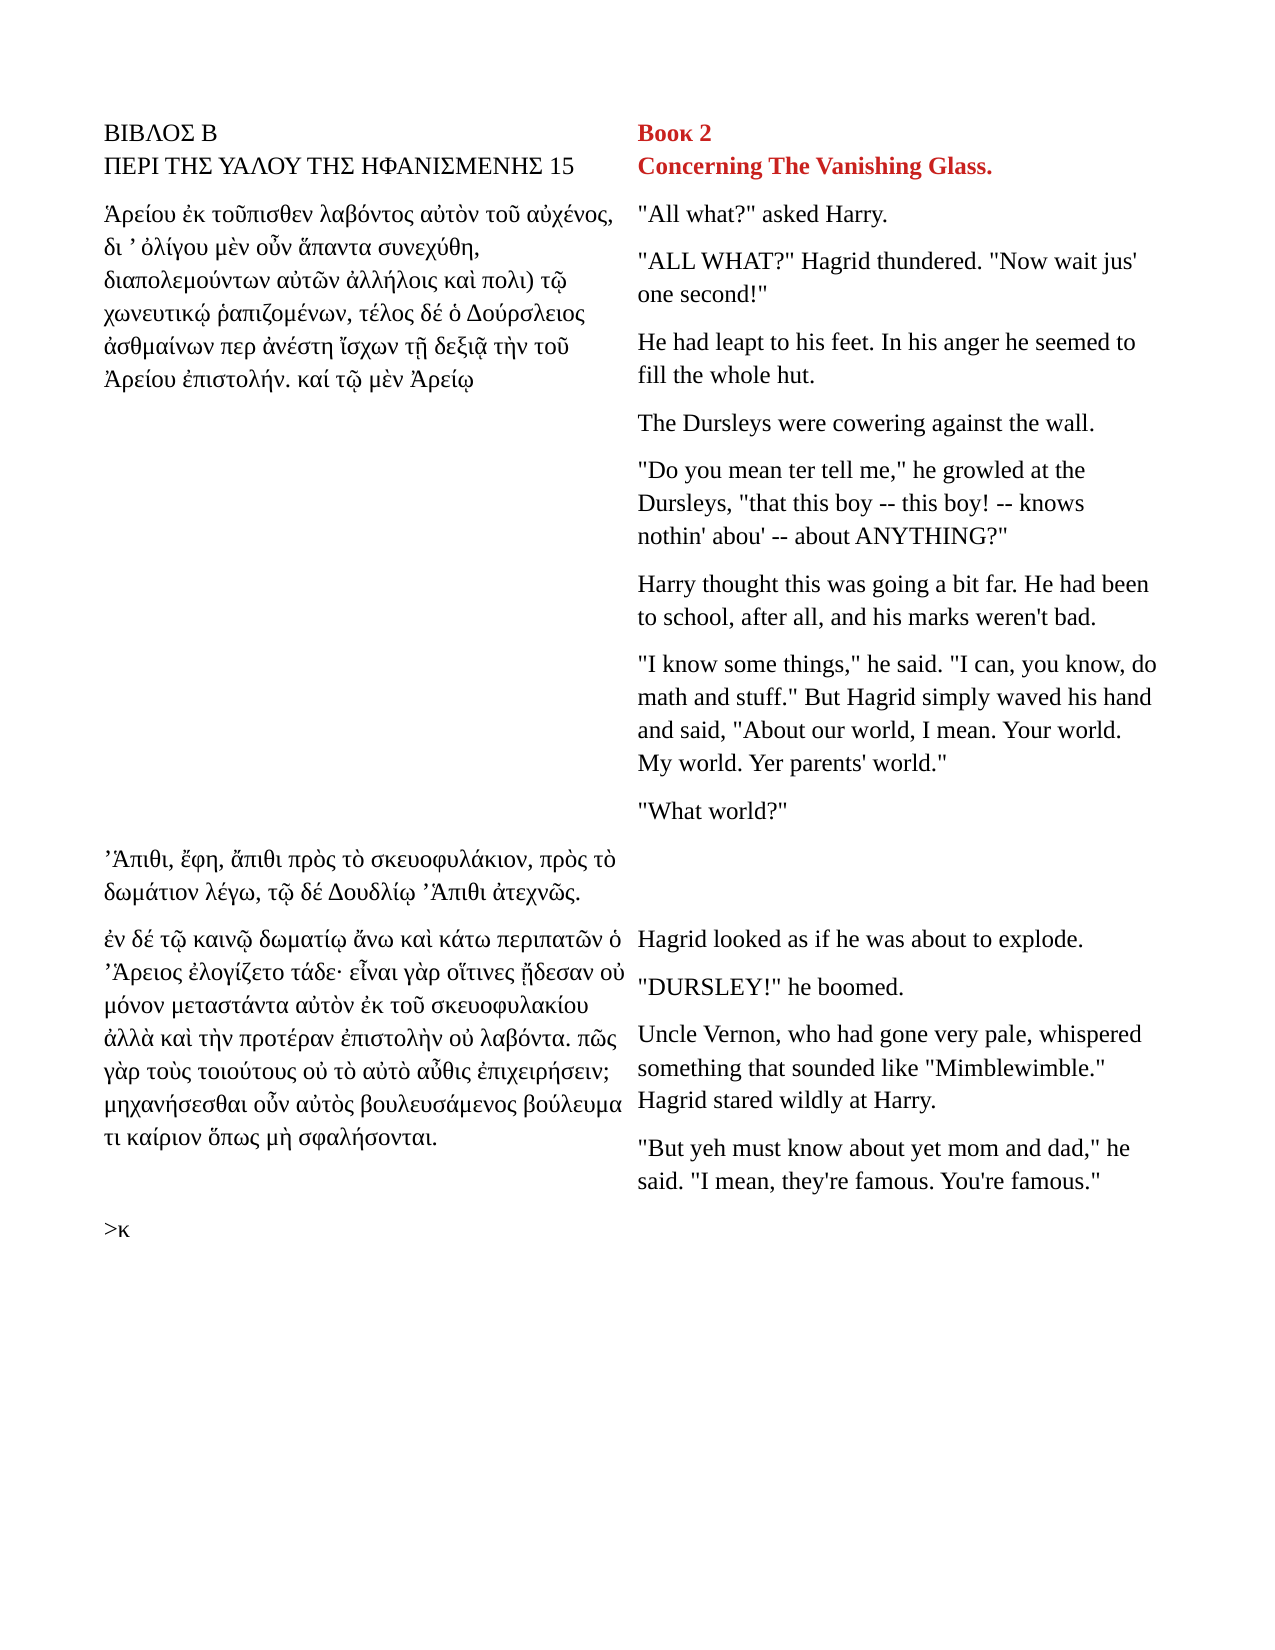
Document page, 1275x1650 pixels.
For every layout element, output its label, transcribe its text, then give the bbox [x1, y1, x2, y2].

table_cell [638, 844, 1157, 924]
table_cell >κ [104, 1214, 637, 1261]
table_header ΒΙΒΛΟΣ Β ΠΕΡΙ ΤΗΣ ΥΑΛΟΥ ΤΗΣ ΗΦΑΝΙΣΜΕΝΗΣ 15 [104, 118, 637, 199]
table_cell "All what?" asked Harry. "ALL WHAT?" Hagrid thundered. "Now wait jus' one second!" He had leapt to his feet. In his anger he seemed to fill the whole hut. The Dursleys were cowering against the wall. "Do you mean ter tell me," he growled at the Dursleys, "that this boy -- this boy! -- knows nothin' abou' -- about ANYTHING?" Harry thought this was going a bit far. He had been to school, after all, and his marks weren't bad. "I know some things," he said. "I can, you know, do math and stuff." But Hagrid simply waved his hand and said, "About our world, I mean. Your world. My world. Yer parents' world." "What world?" [638, 199, 1157, 844]
table_header Βοοκ 2 Concerning The Vanishing Glass. [638, 118, 1157, 199]
table_cell Hagrid looked as if he was about to explode. "DURSLEY!" he boomed. Uncle Vernon, who had gone very pale, whispered something that sounded like "Mimblewimble." Hagrid stared wildly at Harry. "But yeh must know about yet mom and dad," he said. "I mean, they're famous. You're famous." [638, 924, 1157, 1214]
table_cell ἐν δέ τῷ καινῷ δωματίῳ ἄνω καὶ κάτω περιπατῶν ὁ ’Ἁρειος ἐλογίζετο τάδε· εἶναι γὰρ οἵτινες ᾔδεσαν οὐ μόνον μεταστάντα αὐτὸν ἐκ τοῦ σκευοφυλακίου ἀλλὰ καὶ τὴν προτέραν ἐπιστολὴν οὐ λαβόντα. πῶς γὰρ τοὺς τοιούτους οὐ τὸ αὐτὸ αὖθις ἐπιχειρήσειν; μηχανήσεσθαι οὖν αὐτὸς βουλευσάμενος βούλευμα τι καίριον ὅπως μὴ σφαλήσονται. [104, 924, 637, 1214]
table_cell ’Ἁπιθι, ἔφη, ἄπιθι πρὸς τὸ σκευοφυλάκιον, πρὸς τὸ δωμάτιον λέγω, τῷ δέ Δουδλίῳ ’Ἁπιθι ἀτεχνῶς. [104, 844, 637, 924]
table_cell Ἁρείου ἐκ τοῦπισθεν λαβόντος αὐτὸν τοῦ αὐχένος, δι ’ ὀλίγου μὲν οὖν ἅπαντα συνεχύθη, διαπολεμούντων αὐτῶν ἀλλήλοις καὶ πολι) τῷ χωνευτικῴ ῥαπιζομένων, τέλος δέ ὁ Δούρσλειος ἀσθμαίνων περ ἀνέστη ἴσχων τῇ δεξιᾷ τὴν τοῦ Ἀρείου ἐπιστολήν. καί τῷ μὲν Ἀρείῳ [104, 199, 637, 844]
table_cell [638, 1214, 1157, 1261]
